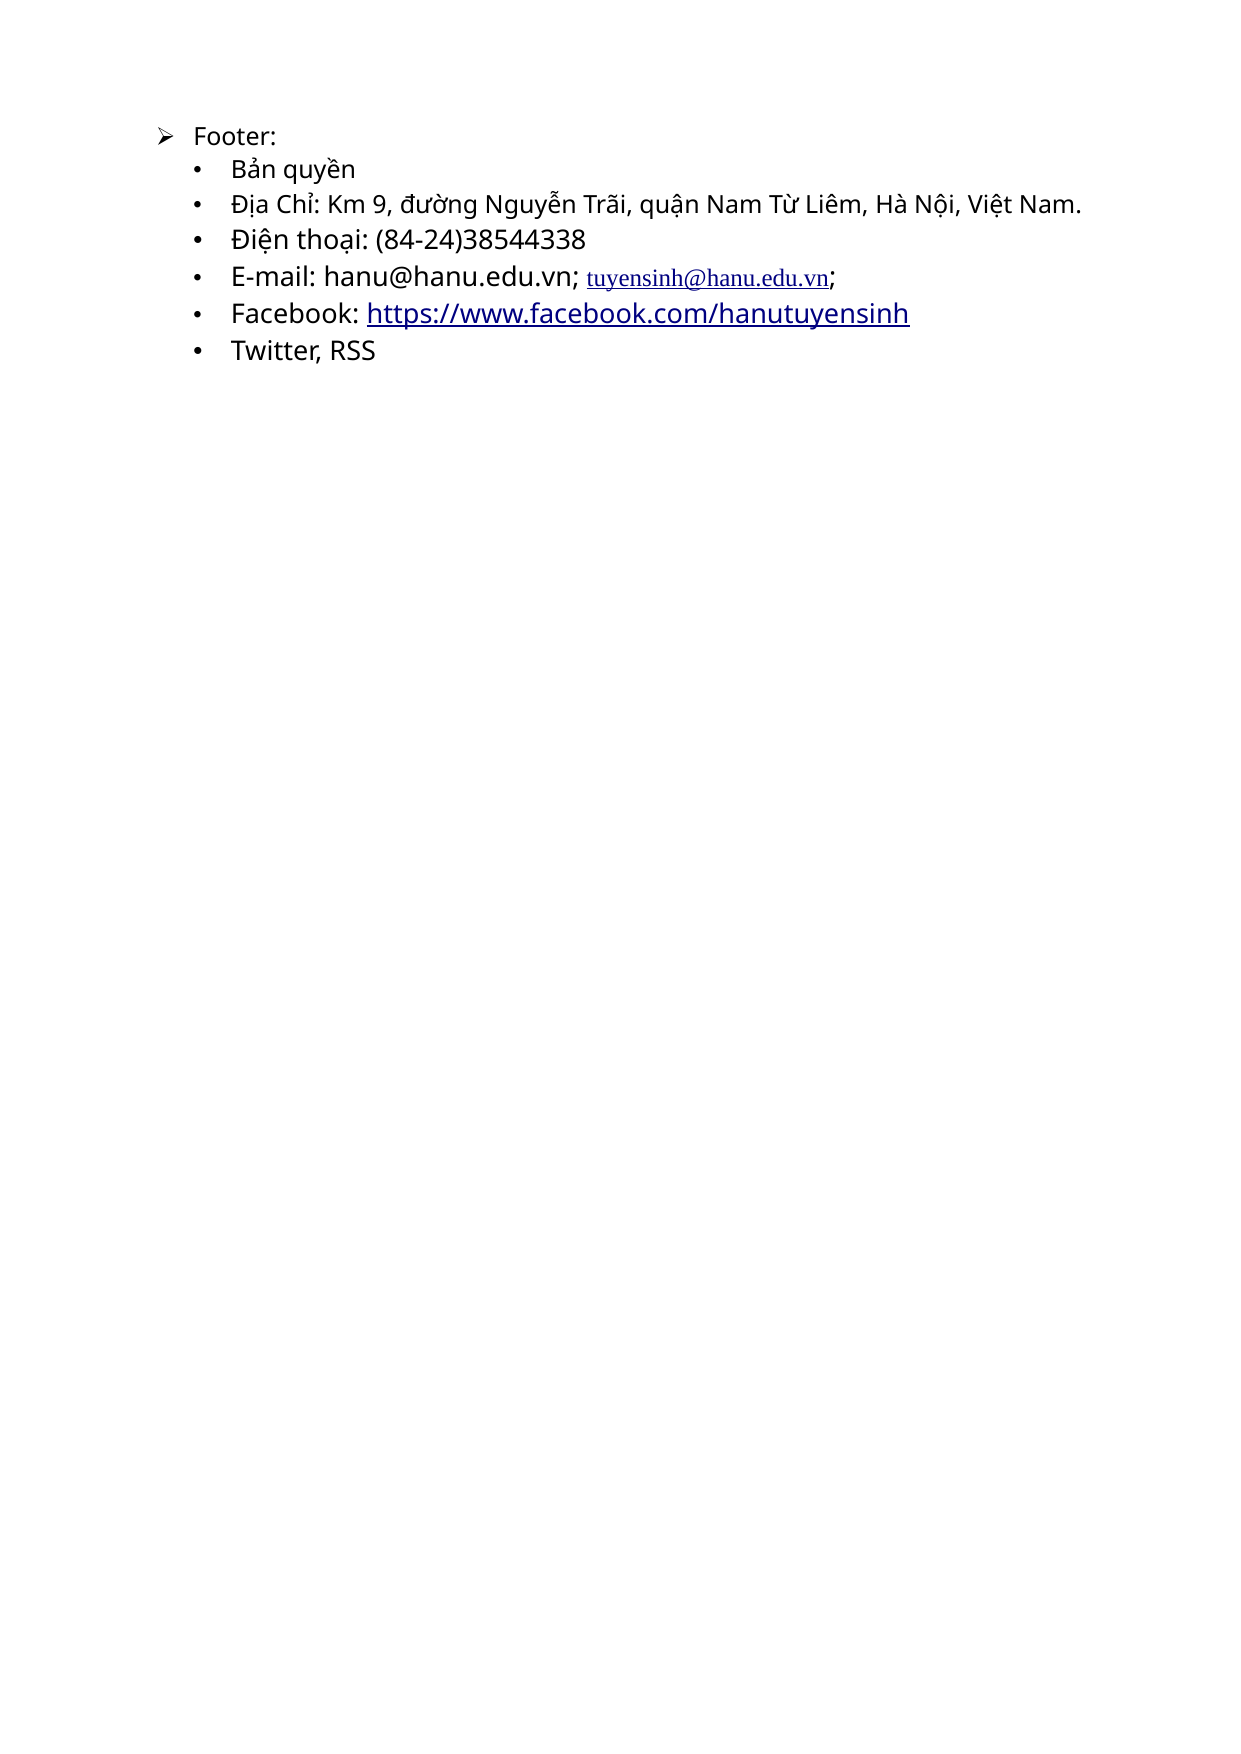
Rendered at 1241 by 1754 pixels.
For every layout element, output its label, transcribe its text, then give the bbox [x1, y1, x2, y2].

list Địa Chỉ: Km 9, đường Nguyễn Trãi, quận Nam Từ Liêm, Hà Nội, Việt Nam. [193, 186, 1122, 220]
list Điện thoại: (84-24)38544338 [193, 220, 1122, 257]
list Footer: [156, 118, 1122, 152]
list Facebook: https://www.facebook.com/hanutuyensinh [193, 294, 1122, 331]
list Bản quyền [193, 152, 1122, 186]
list E-mail: hanu@hanu.edu.vn; tuyensinh@hanu.edu.vn; [193, 257, 1122, 294]
list Twitter, RSS [193, 331, 1122, 368]
